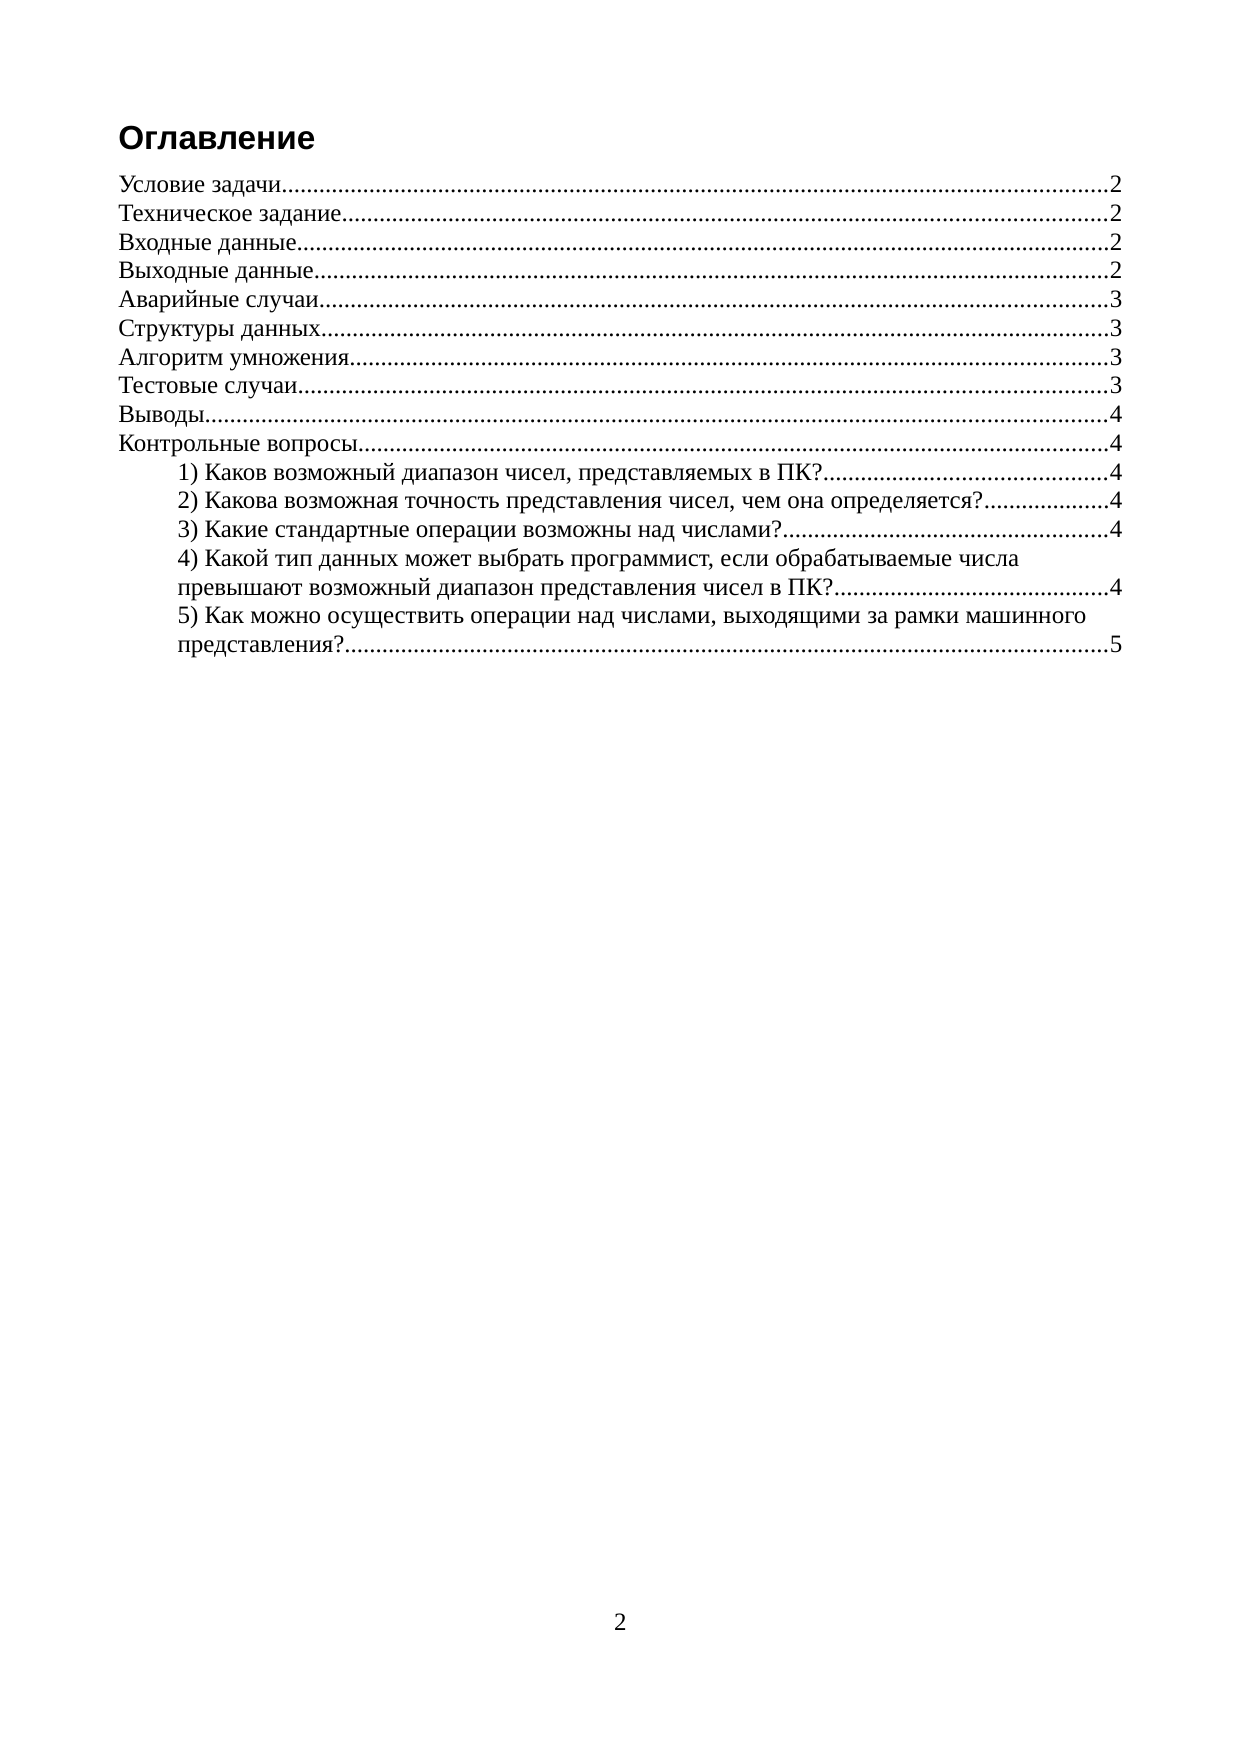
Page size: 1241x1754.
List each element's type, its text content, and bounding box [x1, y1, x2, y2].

text 3) Какие стандартные операции возможны над числами? 4 [177, 514, 1122, 543]
text Структуры данных 3 [118, 313, 1122, 342]
text 2) Какова возможная точность представления чисел, чем она определяется? 4 [177, 485, 1122, 514]
text 4) Какой тип данных может выбрать программист, если обрабатываемые числа превышают возможный диапазон представления чисел в ПК? 4 [177, 543, 1122, 600]
text Выходные данные 2 [118, 255, 1122, 284]
text 1) Каков возможный диапазон чисел, представляемых в ПК? 4 [177, 457, 1122, 485]
text Выводы 4 [118, 399, 1122, 428]
text Контрольные вопросы 4 [118, 428, 1122, 457]
text Входные данные 2 [118, 227, 1122, 255]
text Алгоритм умножения 3 [118, 342, 1122, 370]
text Техническое задание 2 [118, 198, 1122, 227]
text Аварийные случаи 3 [118, 284, 1122, 313]
text 5) Как можно осуществить операции над числами, выходящими за рамки машинного представления? 5 [177, 600, 1122, 658]
text Условие задачи 2 [118, 169, 1122, 198]
text Тестовые случаи 3 [118, 370, 1122, 399]
subtitle Оглавление [118, 118, 1122, 157]
